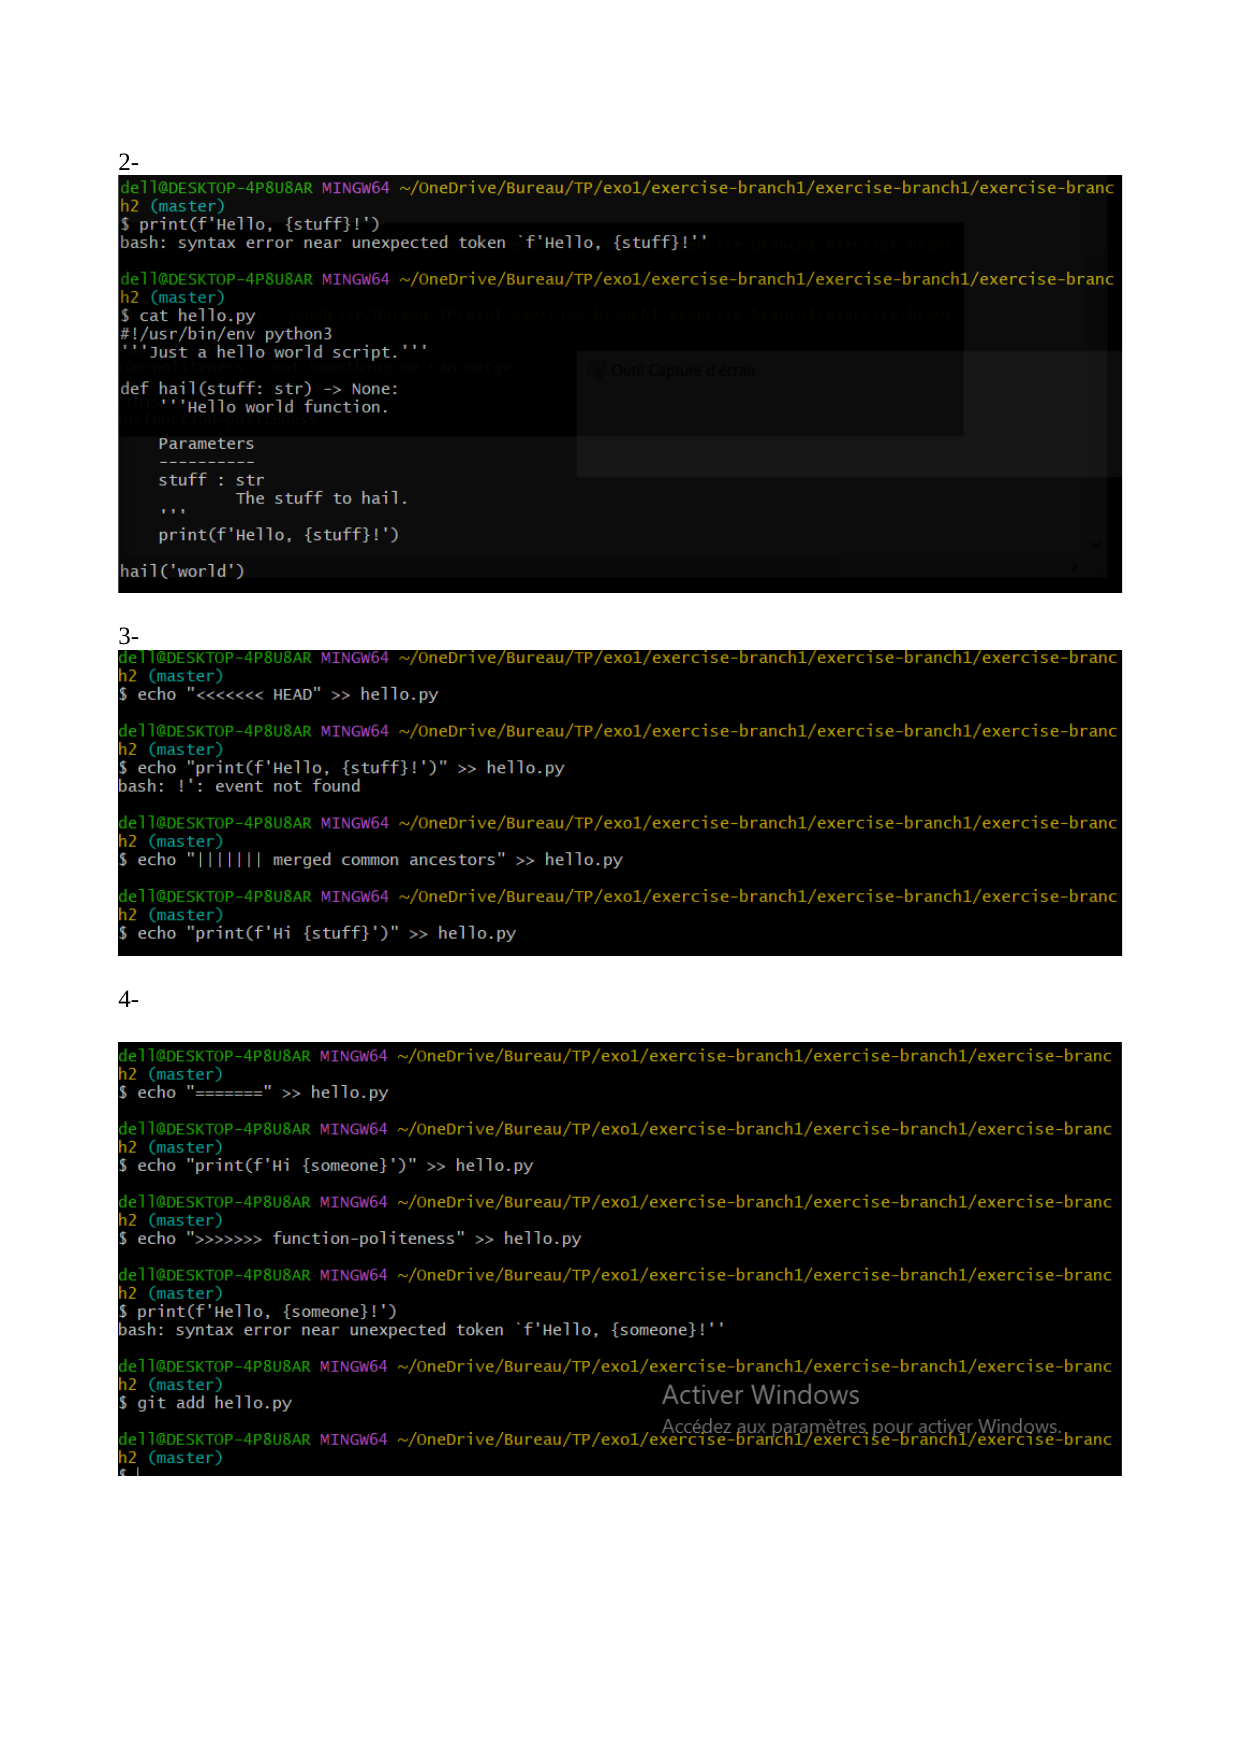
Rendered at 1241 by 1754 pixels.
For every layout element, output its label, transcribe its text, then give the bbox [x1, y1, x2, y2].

picture [118, 1042, 1123, 1476]
picture [118, 175, 1123, 593]
text 4- [118, 984, 1122, 1013]
picture [118, 650, 1123, 956]
text 3- [118, 621, 1122, 650]
text 2- [118, 147, 1122, 175]
